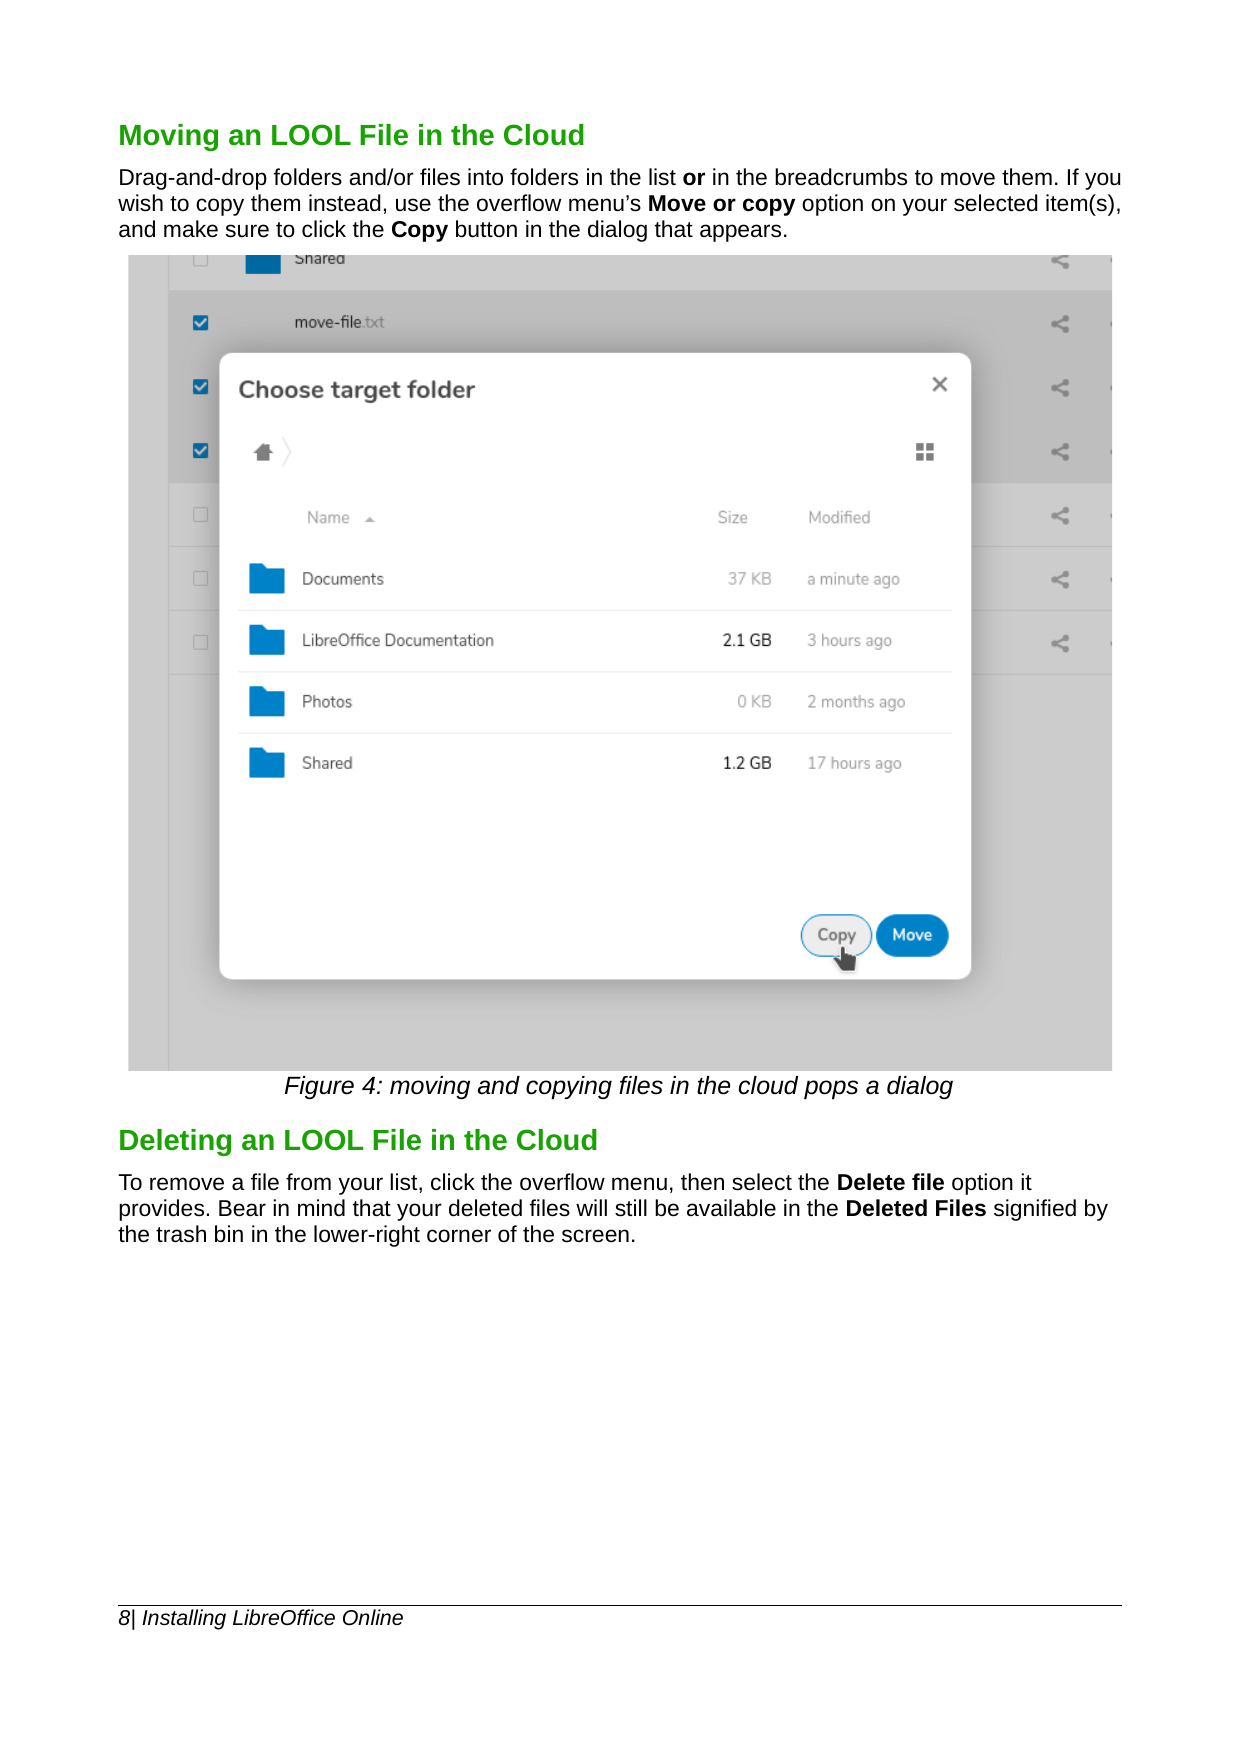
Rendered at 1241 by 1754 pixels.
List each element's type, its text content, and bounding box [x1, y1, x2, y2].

subtitle Deleting an LOOL File in the Cloud [118, 1123, 1122, 1157]
text Drag-and-drop folders and/or files into folders in the list or in the breadcrumbs to move them. If you wish to copy them instead, use the overflow menu’s Move or copy option on your selected item(s), and make sure to click the Copy button in the dialog that appears. [118, 163, 1122, 242]
text To remove a file from your list, click the overflow menu, then select the Delete file option it provides. Bear in mind that your deleted files will still be available in the Deleted Files signified by the trash bin in the lower-right corner of the screen. [118, 1169, 1122, 1248]
picture [128, 255, 1113, 1071]
subtitle Moving an LOOL File in the Cloud [118, 118, 1122, 152]
text Figure 4: moving and copying files in the cloud pops a dialog [118, 255, 1122, 1100]
